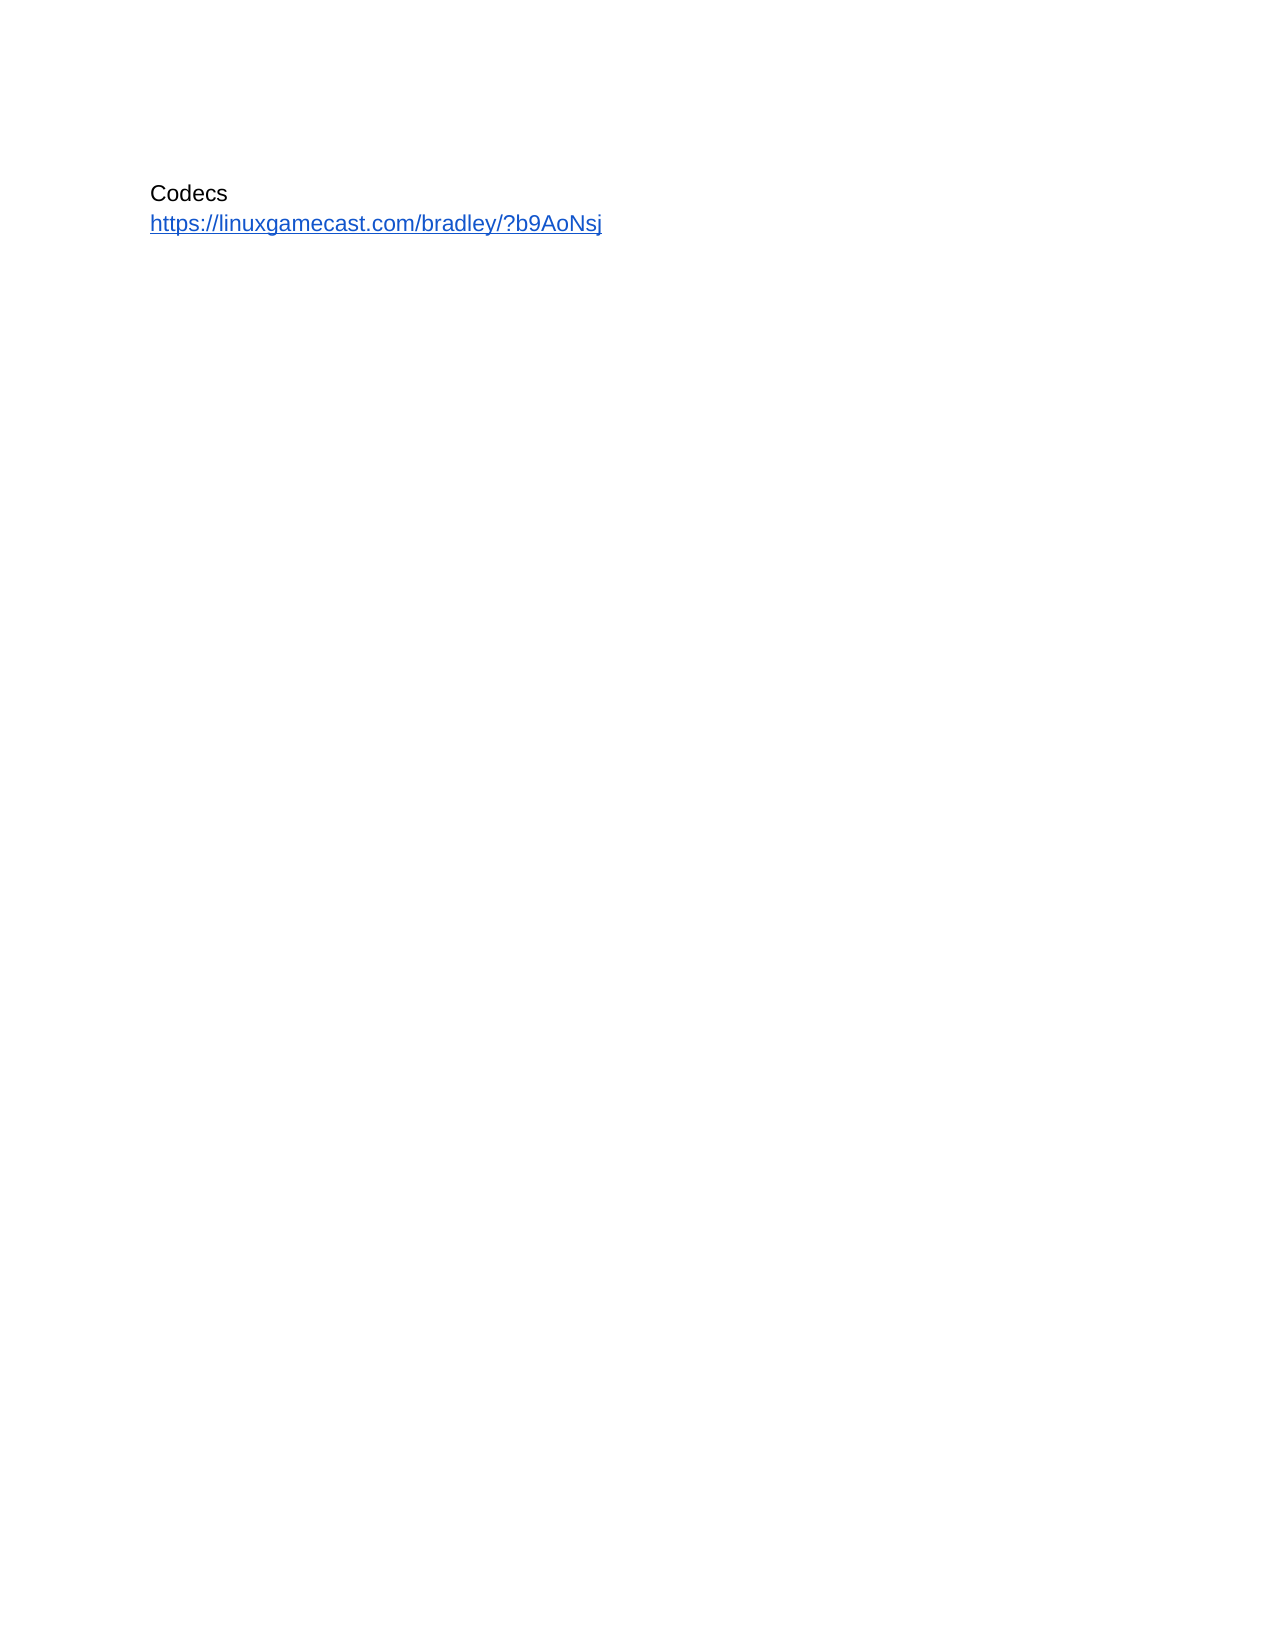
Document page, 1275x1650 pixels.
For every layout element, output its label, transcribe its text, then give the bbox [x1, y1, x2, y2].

text https://linuxgamecast.com/bradley/?b9AoNsj [150, 210, 1125, 237]
text Codecs [150, 180, 1125, 207]
